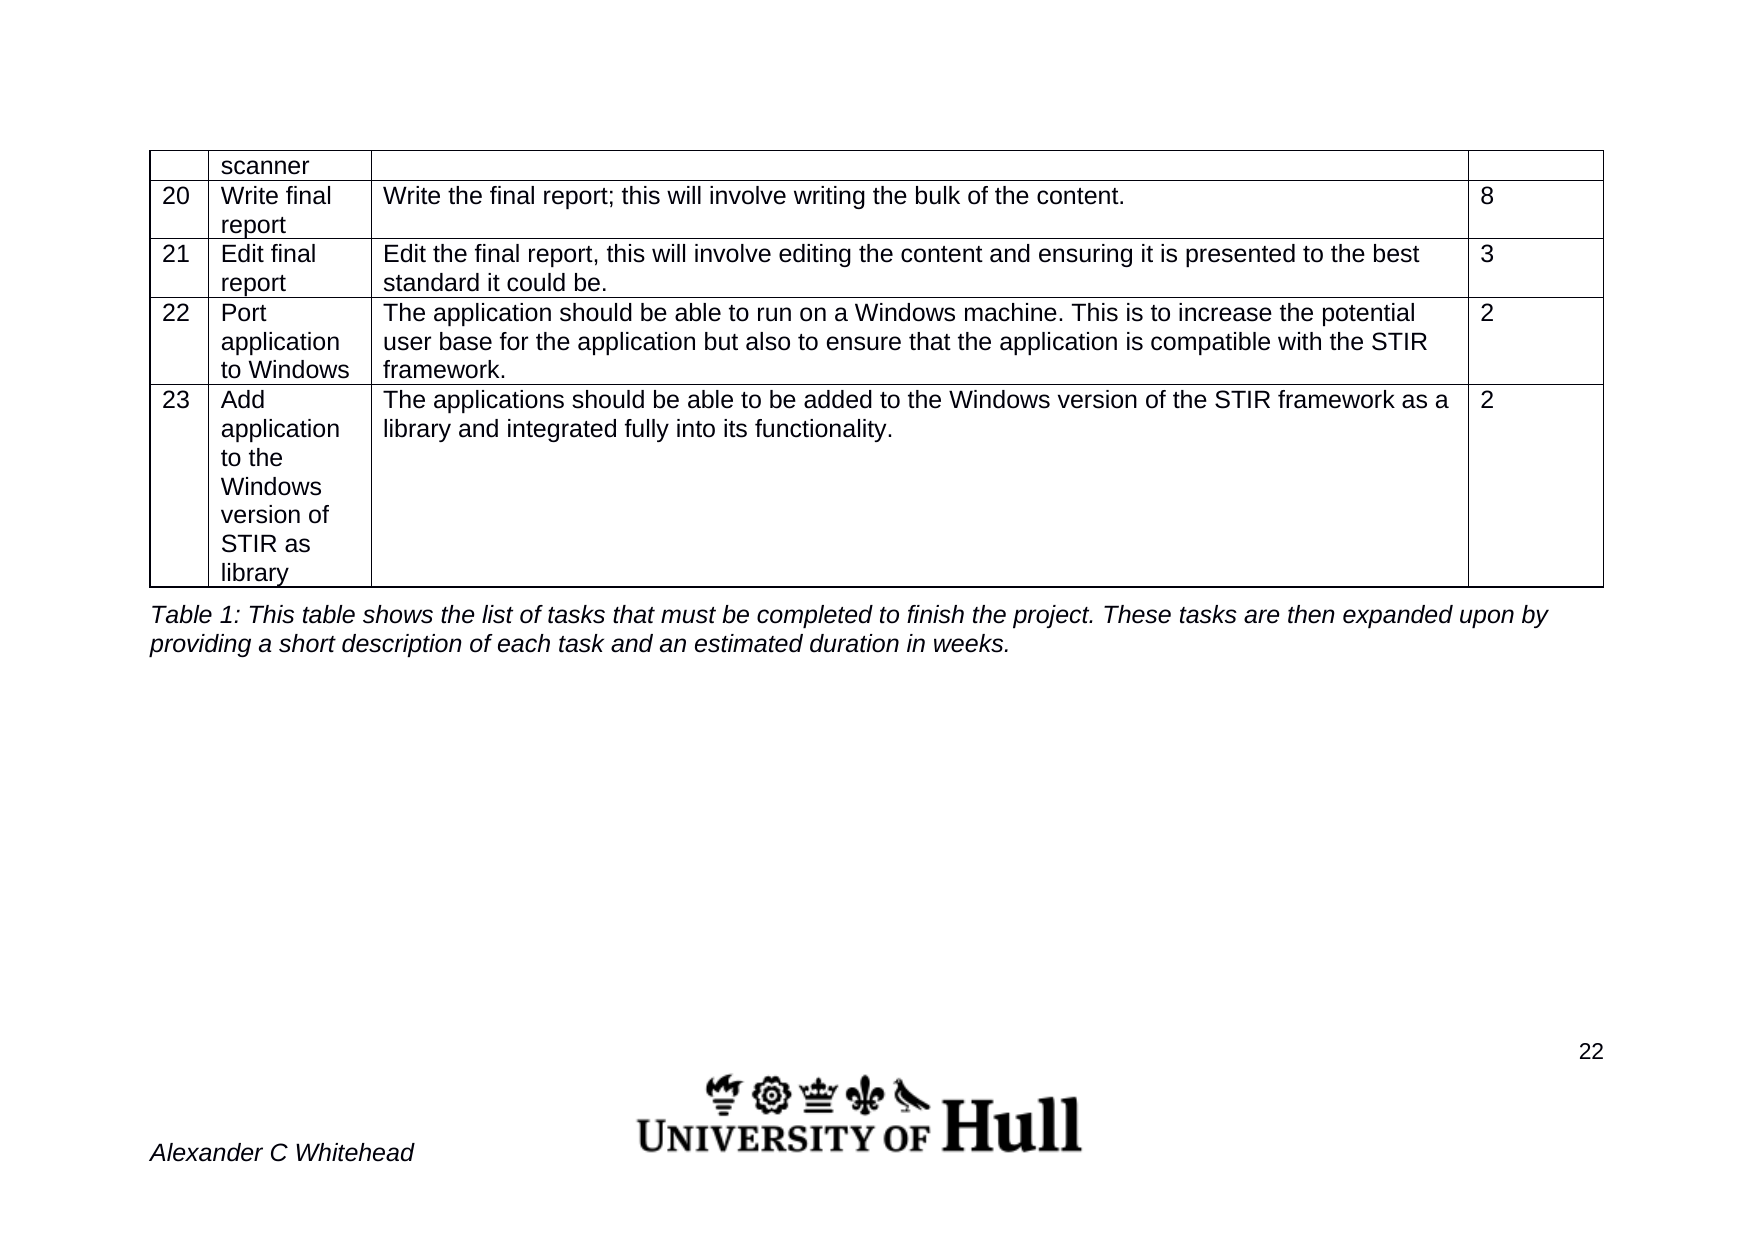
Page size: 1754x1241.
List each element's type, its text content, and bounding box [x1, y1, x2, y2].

table_cell [372, 151, 1468, 180]
table_cell [151, 151, 208, 180]
table_cell 23 [151, 385, 208, 586]
table_cell Write the final report; this will involve writing the bulk of the content. [372, 181, 1468, 238]
table_cell [1469, 151, 1603, 180]
table_cell scanner [209, 151, 371, 180]
table_cell Edit the final report, this will involve editing the content and ensuring it is presented to the best standard it could be. [372, 239, 1468, 297]
table_cell 20 [151, 181, 208, 238]
table_cell The application should be able to run on a Windows machine. This is to increase the potential user base for the application but also to ensure that the application is compatible with the STIR framework. [372, 298, 1468, 384]
table_cell Add application to the Windows version of STIR as library [209, 385, 371, 586]
table_cell Write final report [209, 181, 371, 238]
table_cell 2 [1469, 298, 1603, 384]
table_cell Port application to Windows [209, 298, 371, 384]
table_cell 8 [1469, 181, 1603, 238]
table_cell Edit final report [209, 239, 371, 297]
picture [630, 1064, 1091, 1162]
table_cell 2 [1469, 385, 1603, 586]
table_cell The applications should be able to be added to the Windows version of the STIR framework as a library and integrated fully into its functionality. [372, 385, 1468, 586]
text Table 1: This table shows the list of tasks that must be completed to finish the project. These tasks are then expanded upon by providing a short description of each task and an estimated duration in weeks. [150, 600, 1604, 657]
table_cell 21 [151, 239, 208, 297]
table_cell 3 [1469, 239, 1603, 297]
table_cell 22 [151, 298, 208, 384]
